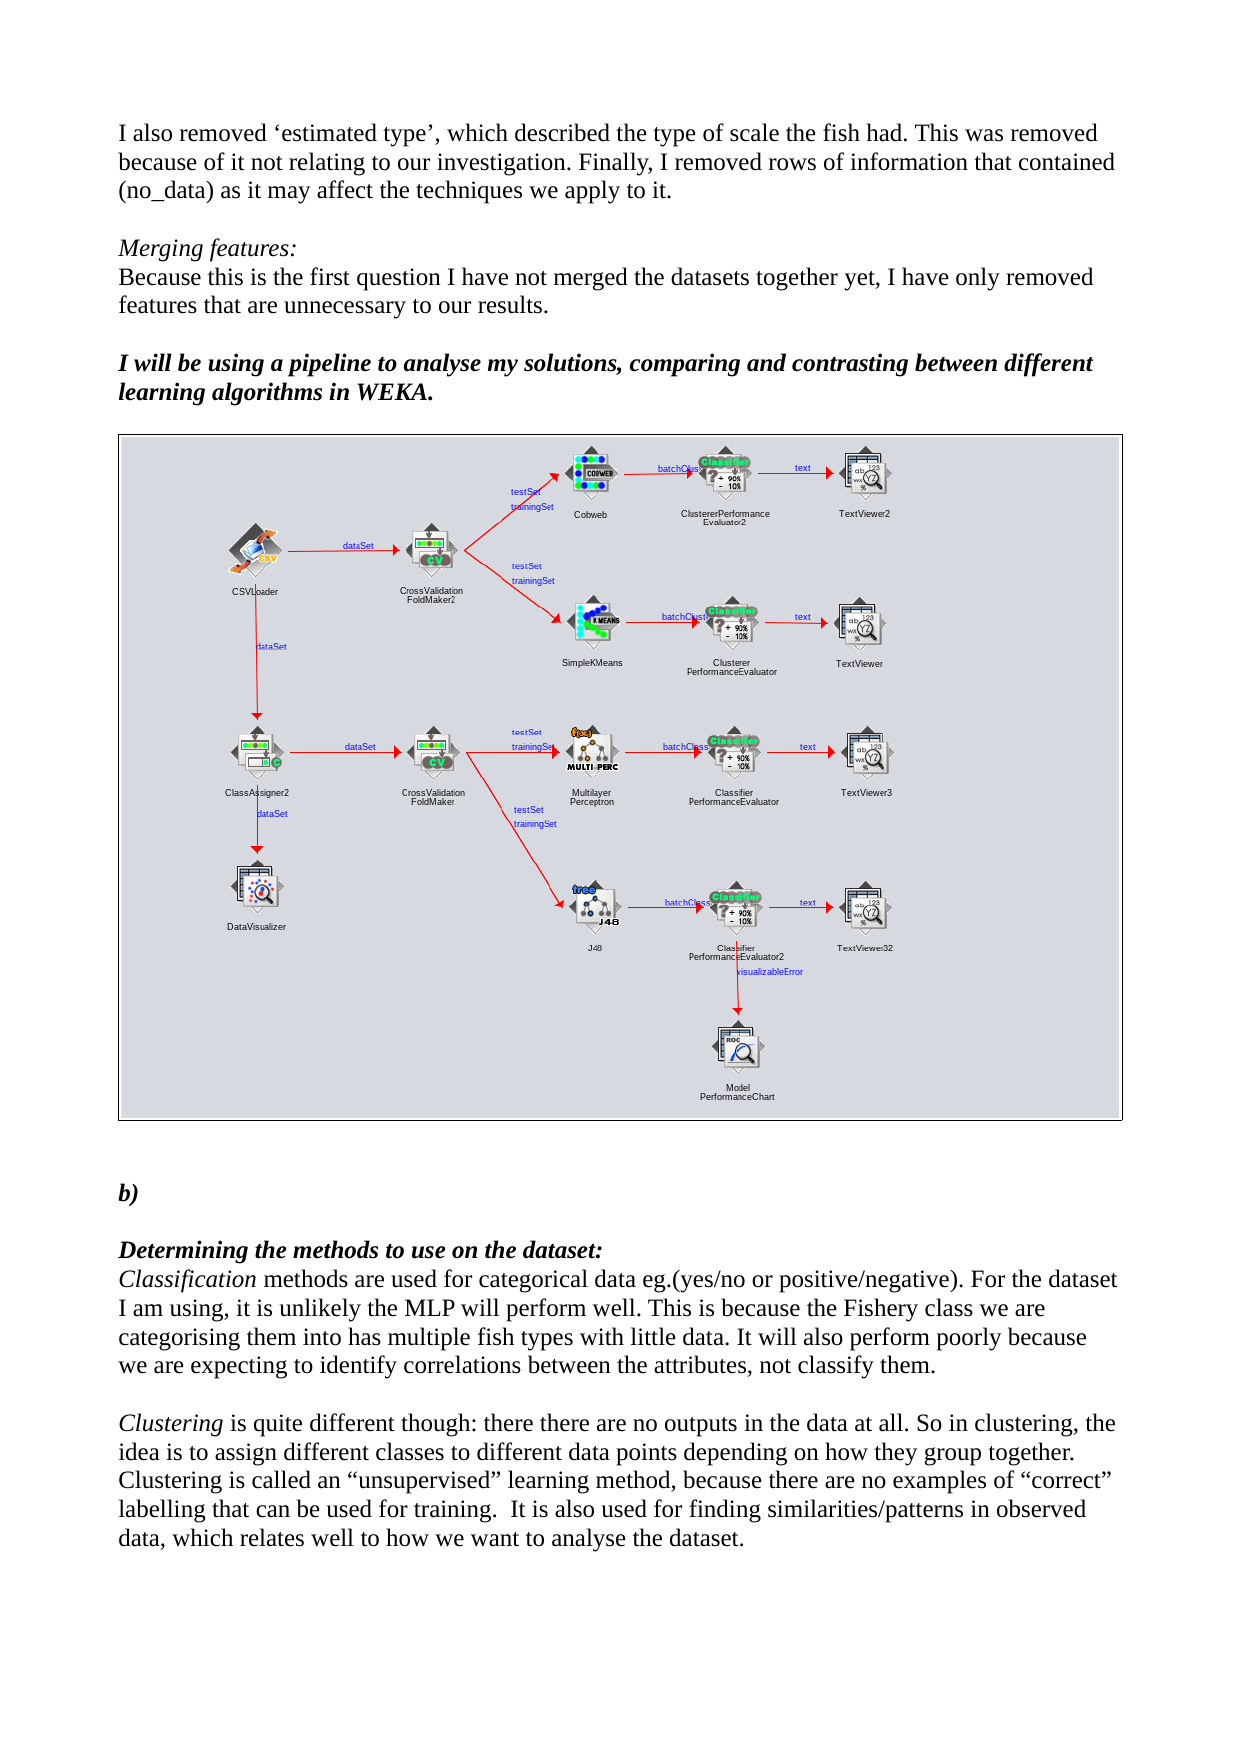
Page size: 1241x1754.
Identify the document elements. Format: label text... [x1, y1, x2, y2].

picture [121, 437, 1119, 1118]
text I will be using a pipeline to analyse my solutions, comparing and contrasting between different learning algorithms in WEKA. [118, 348, 1122, 406]
text Clustering is quite different though: there there are no outputs in the data at all. So in clustering, the idea is to assign different classes to different data points depending on how they group together. Clustering is called an “unsupervised” learning method, because there are no examples of “correct” labelling that can be used for training. It is also used for finding similarities/patterns in observed data, which relates well to how we want to analyse the dataset. [118, 1408, 1122, 1552]
text I also removed ‘estimated type’, which described the type of scale the fish had. This was removed because of it not relating to our investigation. Finally, I removed rows of information that contained (no_data) as it may affect the techniques we apply to it. [118, 118, 1122, 204]
text Merging features: [118, 233, 1122, 262]
text Determining the methods to use on the dataset: [118, 1235, 1122, 1264]
text Because this is the first question I have not merged the datasets together yet, I have only removed features that are unnecessary to our results. [118, 262, 1122, 319]
text Classification methods are used for categorical data eg.(yes/no or positive/negative). For the dataset I am using, it is unlikely the MLP will perform well. This is because the Fishery class we are categorising them into has multiple fish types with little data. It will also perform poorly because we are expecting to identify correlations between the attributes, not classify them. [118, 1264, 1122, 1379]
text b) [118, 1178, 1122, 1207]
